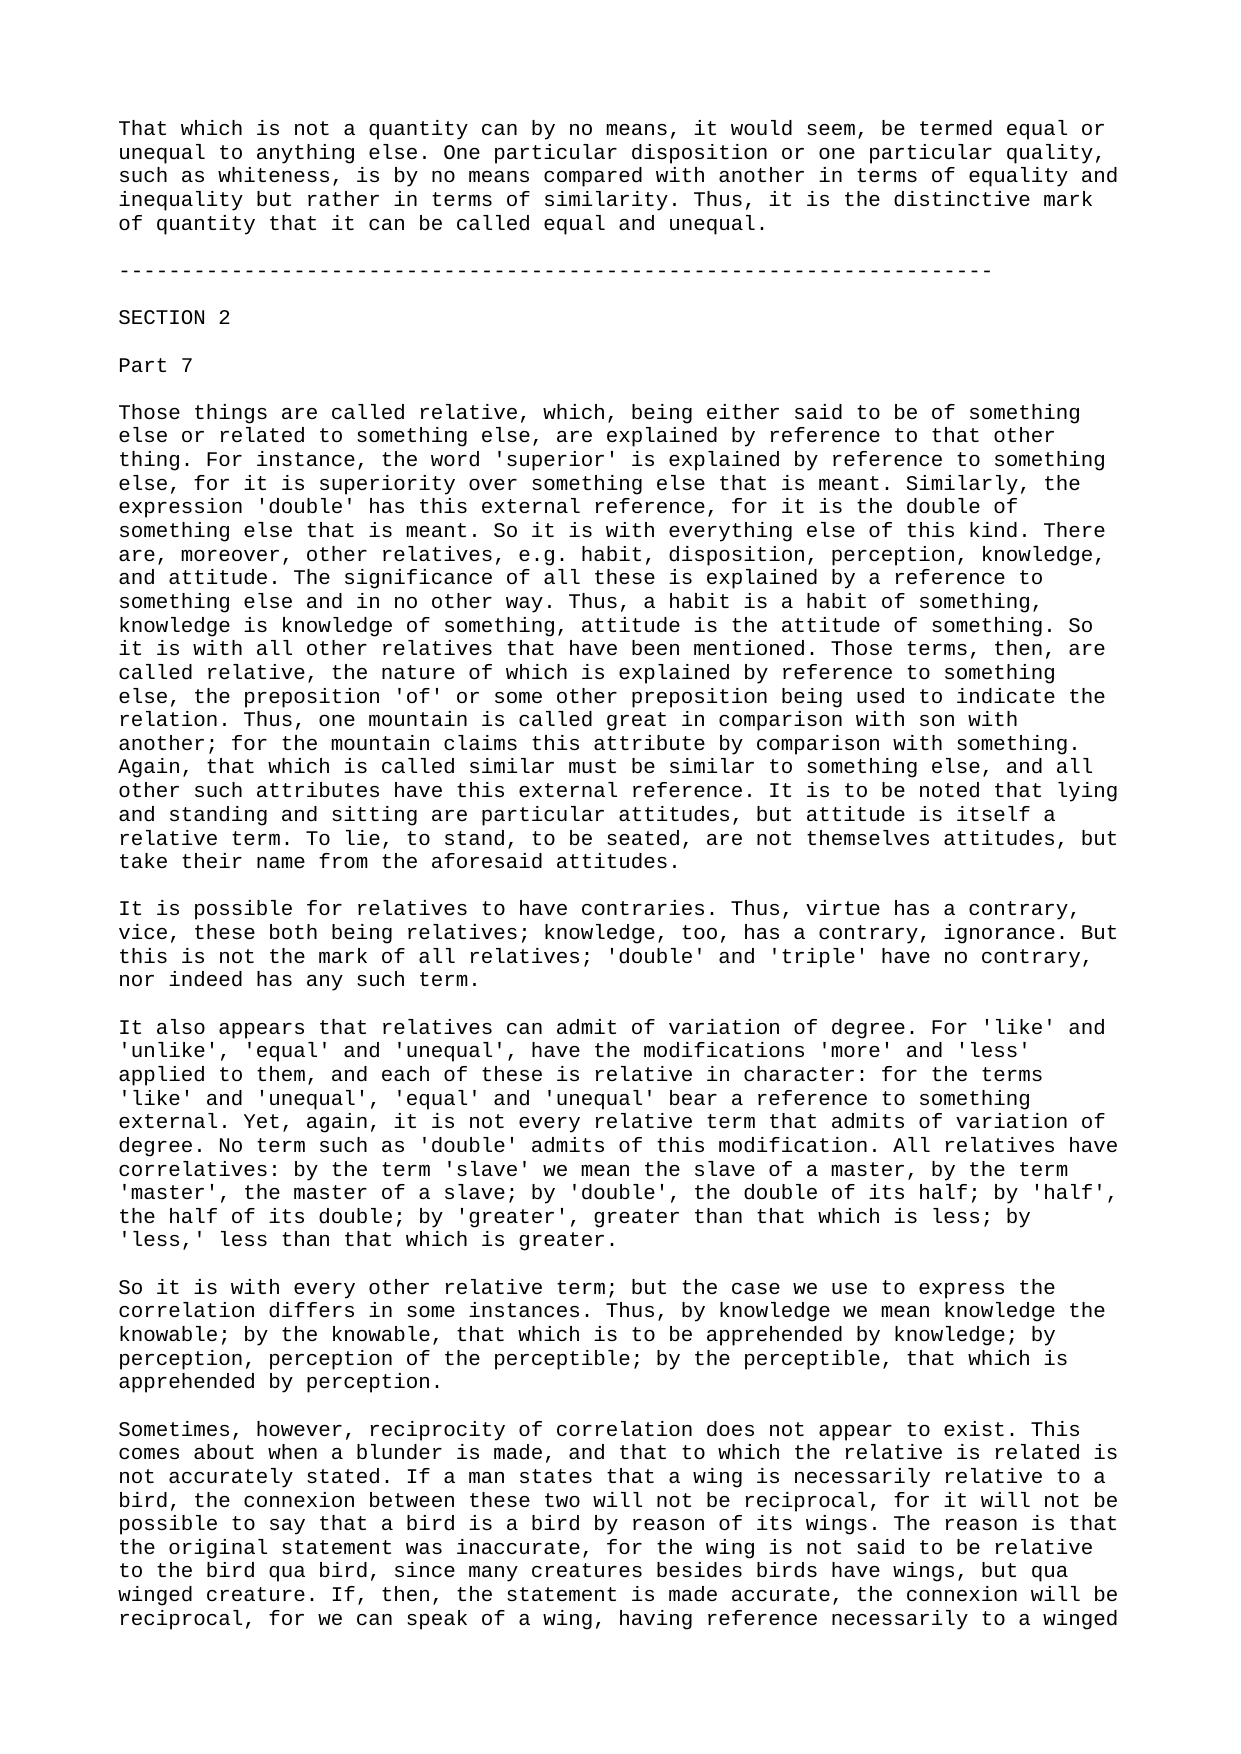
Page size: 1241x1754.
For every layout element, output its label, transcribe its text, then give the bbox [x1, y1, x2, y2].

text Those things are called relative, which, being either said to be of something else or related to something else, are explained by reference to that other thing. For instance, the word 'superior' is explained by reference to something else, for it is superiority over something else that is meant. Similarly, the expression 'double' has this external reference, for it is the double of something else that is meant. So it is with everything else of this kind. There are, moreover, other relatives, e.g. habit, disposition, perception, knowledge, and attitude. The significance of all these is explained by a reference to something else and in no other way. Thus, a habit is a habit of something, knowledge is knowledge of something, attitude is the attitude of something. So it is with all other relatives that have been mentioned. Those terms, then, are called relative, the nature of which is explained by reference to something else, the preposition 'of' or some other preposition being used to indicate the relation. Thus, one mountain is called great in comparison with son with another; for the mountain claims this attribute by comparison with something. Again, that which is called similar must be similar to something else, and all other such attributes have this external reference. It is to be noted that lying and standing and sitting are particular attitudes, but attitude is itself a relative term. To lie, to stand, to be seated, are not themselves attitudes, but take their name from the aforesaid attitudes. [118, 402, 1122, 875]
text SECTION 2 [118, 307, 1122, 331]
text Part 7 [118, 354, 1122, 378]
text ---------------------------------------------------------------------- [118, 260, 1122, 284]
text It also appears that relatives can admit of variation of degree. For 'like' and 'unlike', 'equal' and 'unequal', have the modifications 'more' and 'less' applied to them, and each of these is relative in character: for the terms 'like' and 'unequal', 'equal' and 'unequal' bear a reference to something external. Yet, again, it is not every relative term that admits of variation of degree. No term such as 'double' admits of this modification. All relatives have correlatives: by the term 'slave' we mean the slave of a master, by the term 'master', the master of a slave; by 'double', the double of its half; by 'half', the half of its double; by 'greater', greater than that which is less; by 'less,' less than that which is greater. [118, 1017, 1122, 1253]
text It is possible for relatives to have contraries. Thus, virtue has a contrary, vice, these both being relatives; knowledge, too, has a contrary, ignorance. But this is not the mark of all relatives; 'double' and 'triple' have no contrary, nor indeed has any such term. [118, 898, 1122, 993]
text That which is not a quantity can by no means, it would seem, be termed equal or unequal to anything else. One particular disposition or one particular quality, such as whiteness, is by no means compared with another in terms of equality and inequality but rather in terms of similarity. Thus, it is the distinctive mark of quantity that it can be called equal and unequal. [118, 118, 1122, 236]
text Sometimes, however, reciprocity of correlation does not appear to exist. This comes about when a blunder is made, and that to which the relative is related is not accurately stated. If a man states that a wing is necessarily relative to a bird, the connexion between these two will not be reciprocal, for it will not be possible to say that a bird is a bird by reason of its wings. The reason is that the original statement was inaccurate, for the wing is not said to be relative to the bird qua bird, since many creatures besides birds have wings, but qua winged creature. If, then, the statement is made accurate, the connexion will be reciprocal, for we can speak of a wing, having reference necessarily to a winged [118, 1419, 1122, 1631]
text So it is with every other relative term; but the case we use to express the correlation differs in some instances. Thus, by knowledge we mean knowledge the knowable; by the knowable, that which is to be apprehended by knowledge; by perception, perception of the perceptible; by the perceptible, that which is apprehended by perception. [118, 1277, 1122, 1395]
